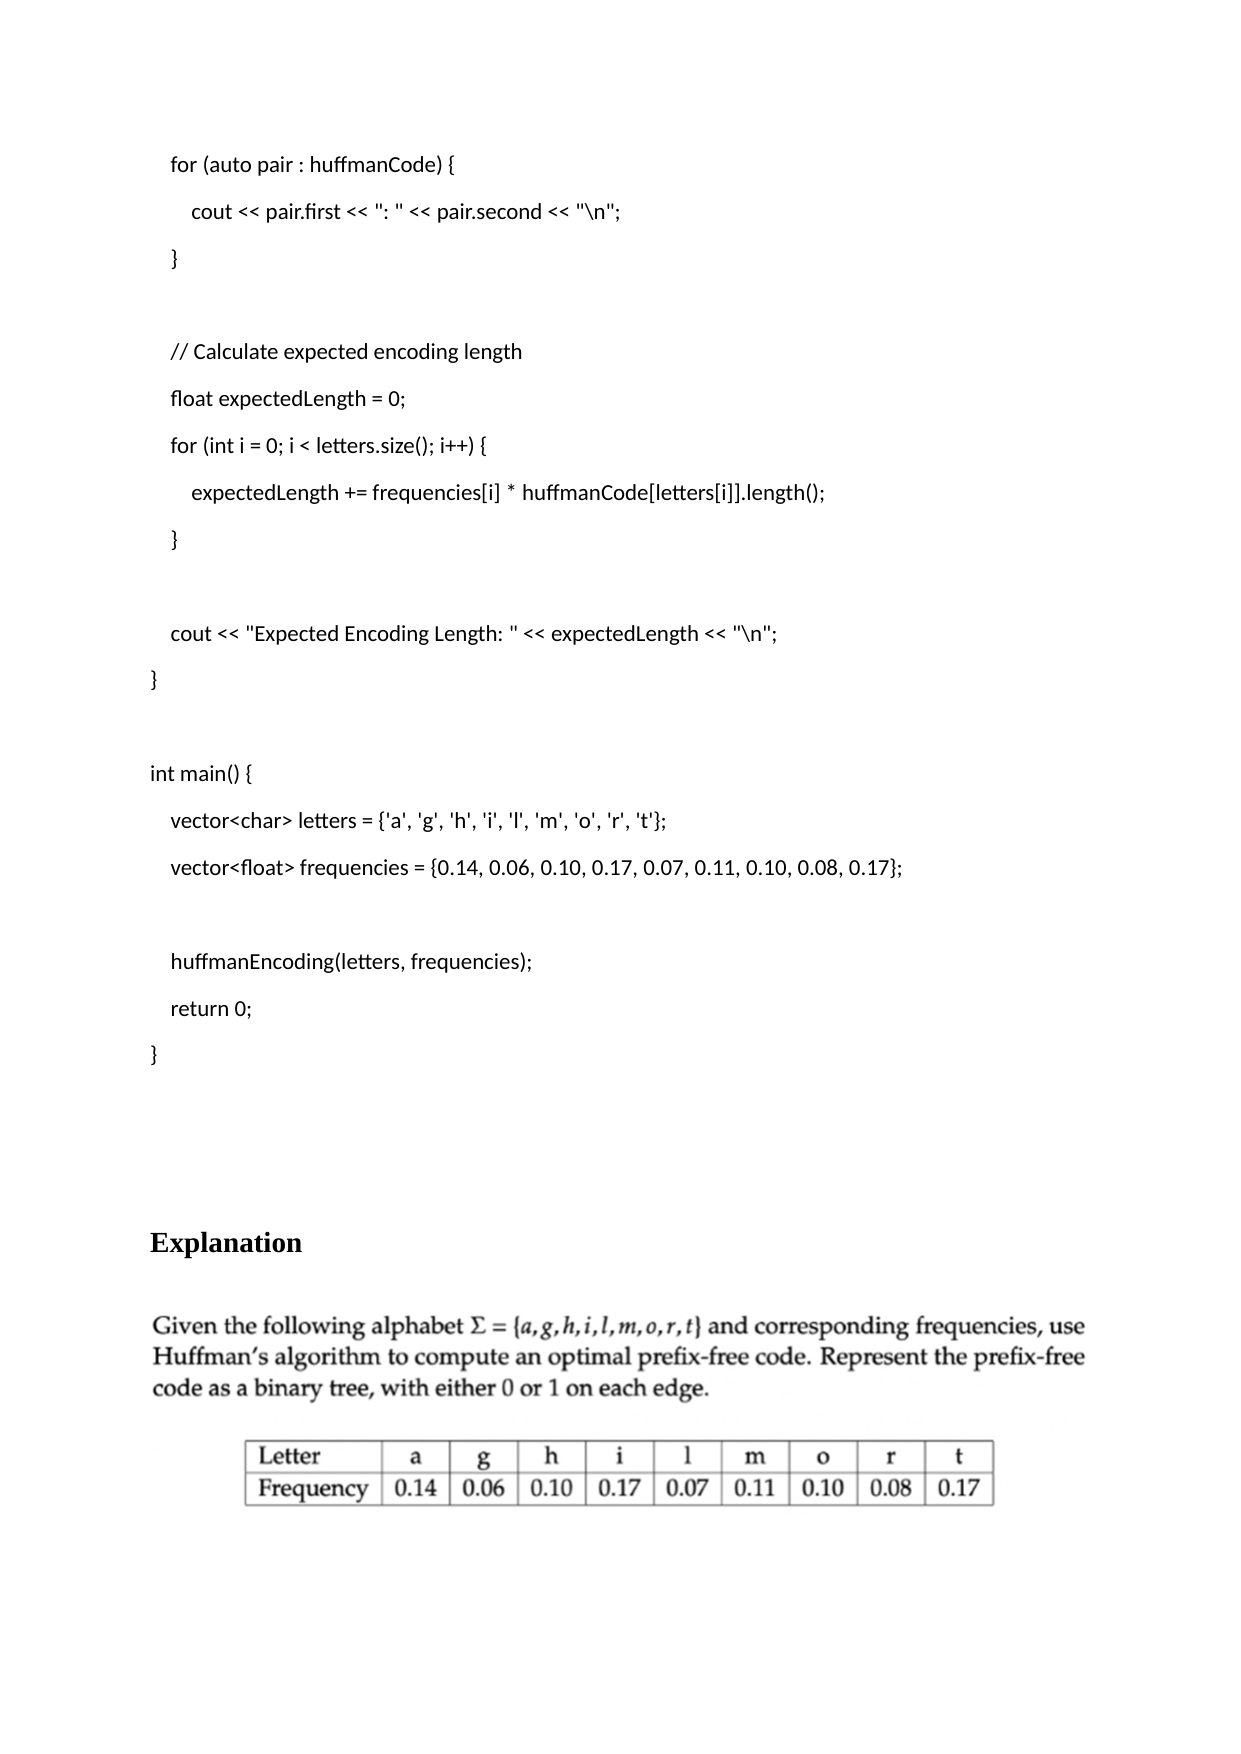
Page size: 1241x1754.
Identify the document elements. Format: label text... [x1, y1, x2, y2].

text } [150, 1041, 1090, 1069]
text } [150, 244, 1090, 272]
text } [150, 525, 1090, 553]
text for (auto pair : huffmanCode) { [150, 150, 1090, 178]
text return 0; [150, 994, 1090, 1022]
text cout << pair.first << ": " << pair.second << "\n"; [150, 197, 1090, 225]
text vector<char> letters = {'a', 'g', 'h', 'i', 'l', 'm', 'o', 'r', 't'}; [150, 806, 1090, 834]
text huffmanEncoding(letters, frequencies); [150, 947, 1090, 975]
text float expectedLength = 0; [150, 384, 1090, 412]
text for (int i = 0; i < letters.size(); i++) { [150, 431, 1090, 459]
text // Calculate expected encoding length [150, 337, 1090, 366]
picture [150, 1309, 1091, 1517]
text } [150, 666, 1090, 694]
text int main() { [150, 759, 1090, 787]
text vector<float> frequencies = {0.14, 0.06, 0.10, 0.17, 0.07, 0.11, 0.10, 0.08, 0.17}; [150, 853, 1090, 881]
text expectedLength += frequencies[i] * huffmanCode[letters[i]].length(); [150, 478, 1090, 506]
text cout << "Expected Encoding Length: " << expectedLength << "\n"; [150, 619, 1090, 647]
subtitle Explanation [150, 1225, 1090, 1295]
